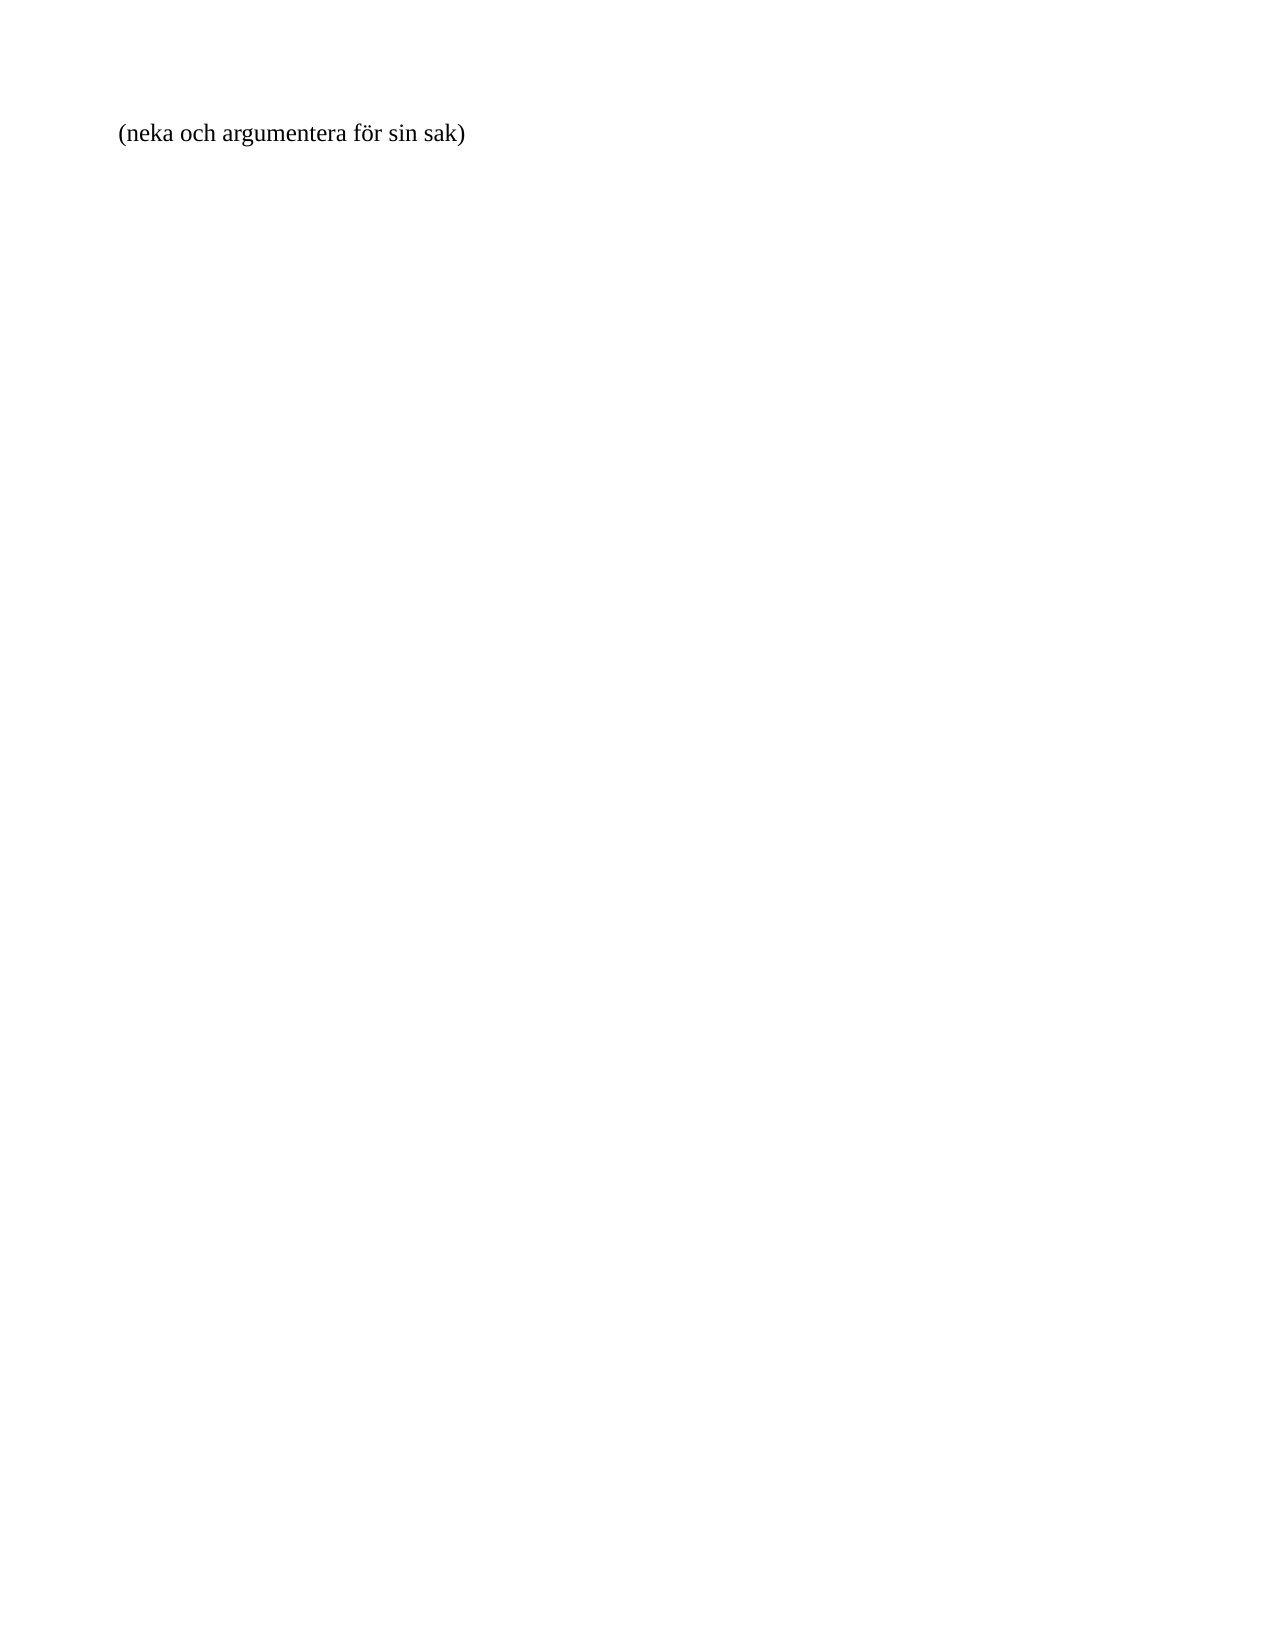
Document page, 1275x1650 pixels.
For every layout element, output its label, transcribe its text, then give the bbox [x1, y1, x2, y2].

text (neka och argumentera för sin sak) [118, 118, 1157, 147]
